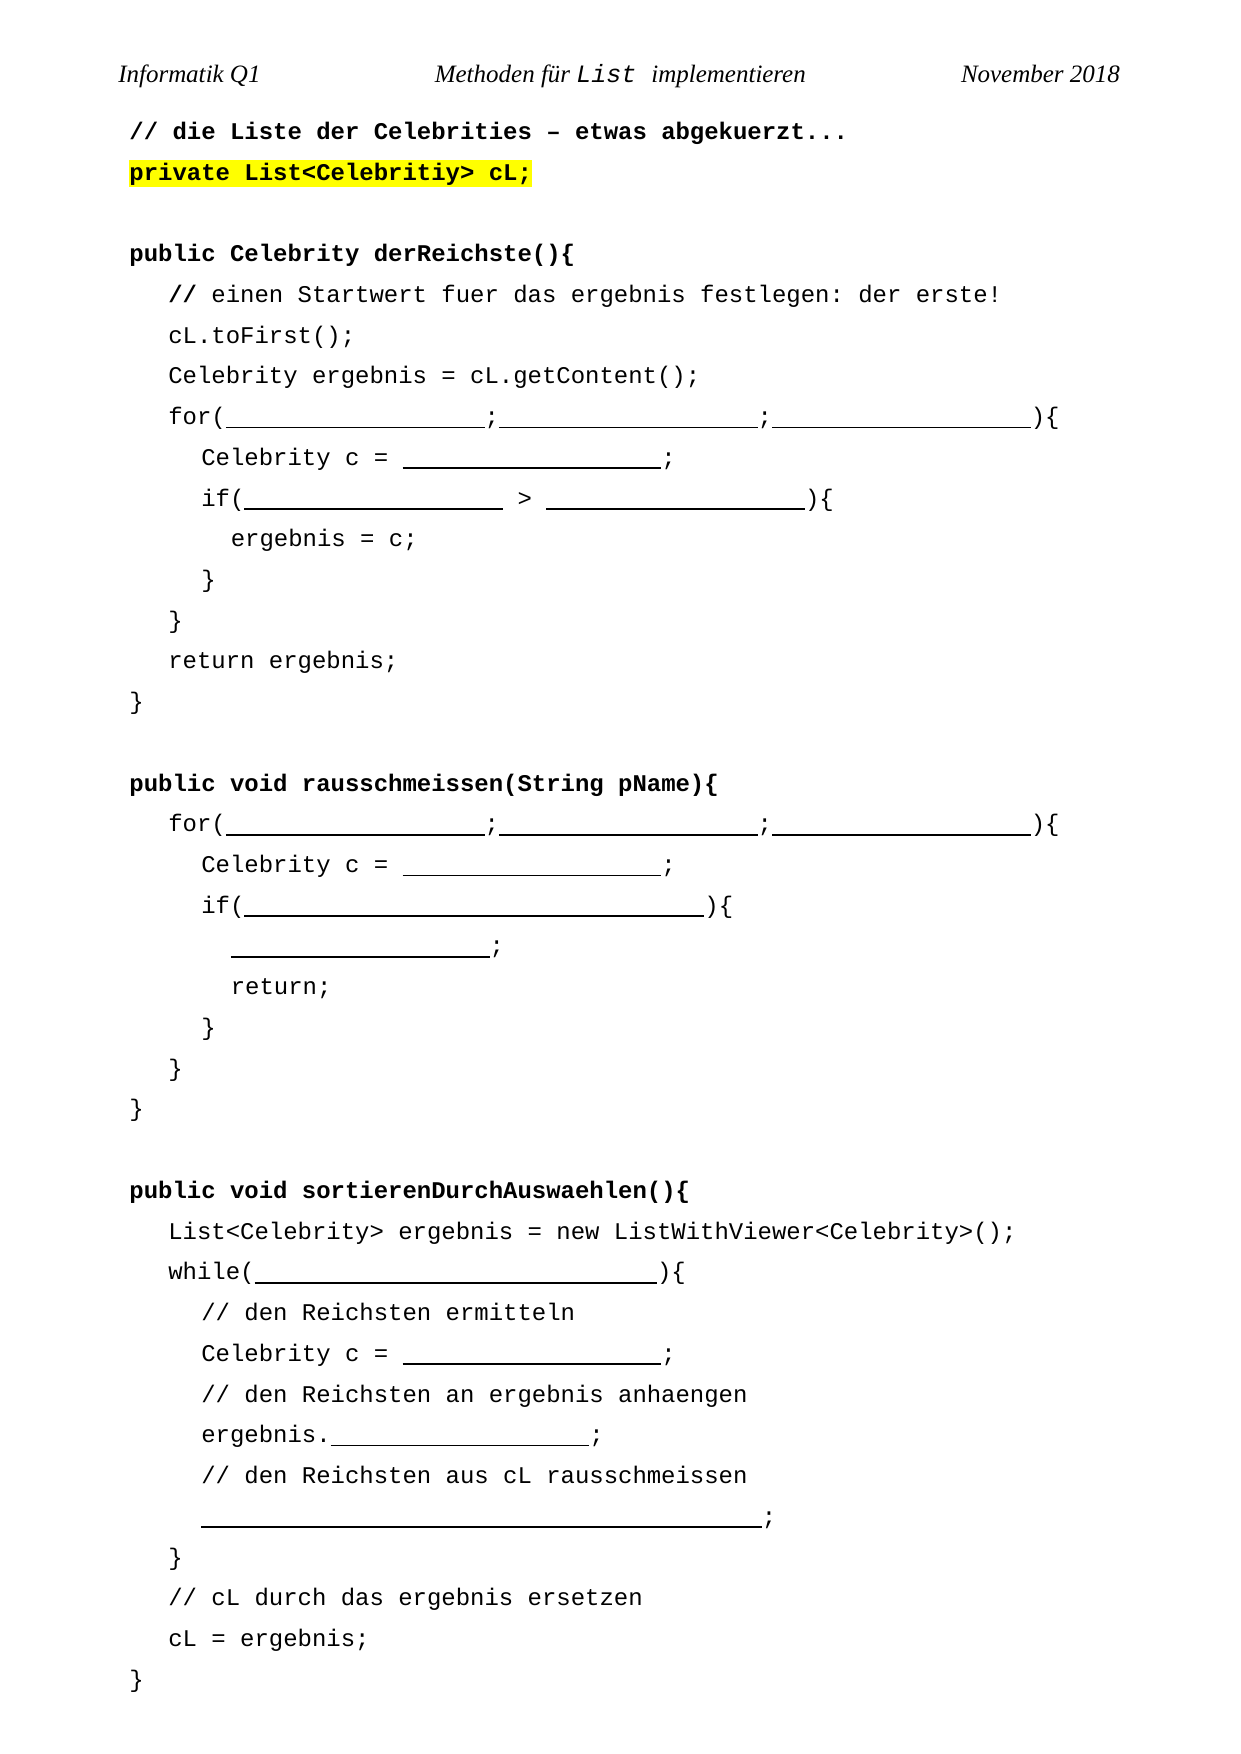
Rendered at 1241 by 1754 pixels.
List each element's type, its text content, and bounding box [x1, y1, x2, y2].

text cL = ergebnis; [118, 1626, 1122, 1653]
text ; [118, 1504, 1122, 1531]
text ergebnis. ; [118, 1423, 1122, 1450]
text if( ){ [118, 893, 1122, 920]
text while( ){ [118, 1260, 1122, 1287]
text ergebnis = c; [118, 527, 1122, 554]
text if( > ){ [118, 486, 1122, 513]
text Celebrity c = ; [118, 445, 1122, 472]
text Celebrity c = ; [118, 1341, 1122, 1368]
text Celebrity c = ; [118, 852, 1122, 880]
text List<Celebrity> ergebnis = new ListWithViewer<Celebrity>(); [118, 1219, 1122, 1246]
text return; [118, 975, 1122, 1002]
text } [118, 689, 1122, 717]
text // einen Startwert fuer das ergebnis festlegen: der erste! [118, 282, 1122, 309]
text } [118, 1097, 1122, 1124]
text } [118, 608, 1122, 635]
text public void rausschmeissen(String pName){ [118, 771, 1122, 798]
text } [118, 1545, 1122, 1572]
text return ergebnis; [118, 649, 1122, 676]
text // die Liste der Celebrities – etwas abgekuerzt... [118, 119, 1122, 147]
text public void sortierenDurchAuswaehlen(){ [118, 1178, 1122, 1206]
text } [118, 1015, 1122, 1043]
text public Celebrity derReichste(){ [118, 242, 1122, 269]
text } [118, 1056, 1122, 1083]
text // cL durch das ergebnis ersetzen [118, 1586, 1122, 1613]
text // den Reichsten aus cL rausschmeissen [118, 1463, 1122, 1491]
text } [118, 567, 1122, 594]
text // den Reichsten ermitteln [118, 1301, 1122, 1328]
text ; [118, 934, 1122, 961]
text } [118, 1667, 1122, 1694]
text for( ; ; ){ [118, 812, 1122, 839]
text Celebrity ergebnis = cL.getContent(); [118, 364, 1122, 391]
text private List<Celebritiy> cL; [118, 160, 1122, 187]
text for( ; ; ){ [118, 404, 1122, 432]
text // den Reichsten an ergebnis anhaengen [118, 1382, 1122, 1409]
text cL.toFirst(); [118, 323, 1122, 350]
